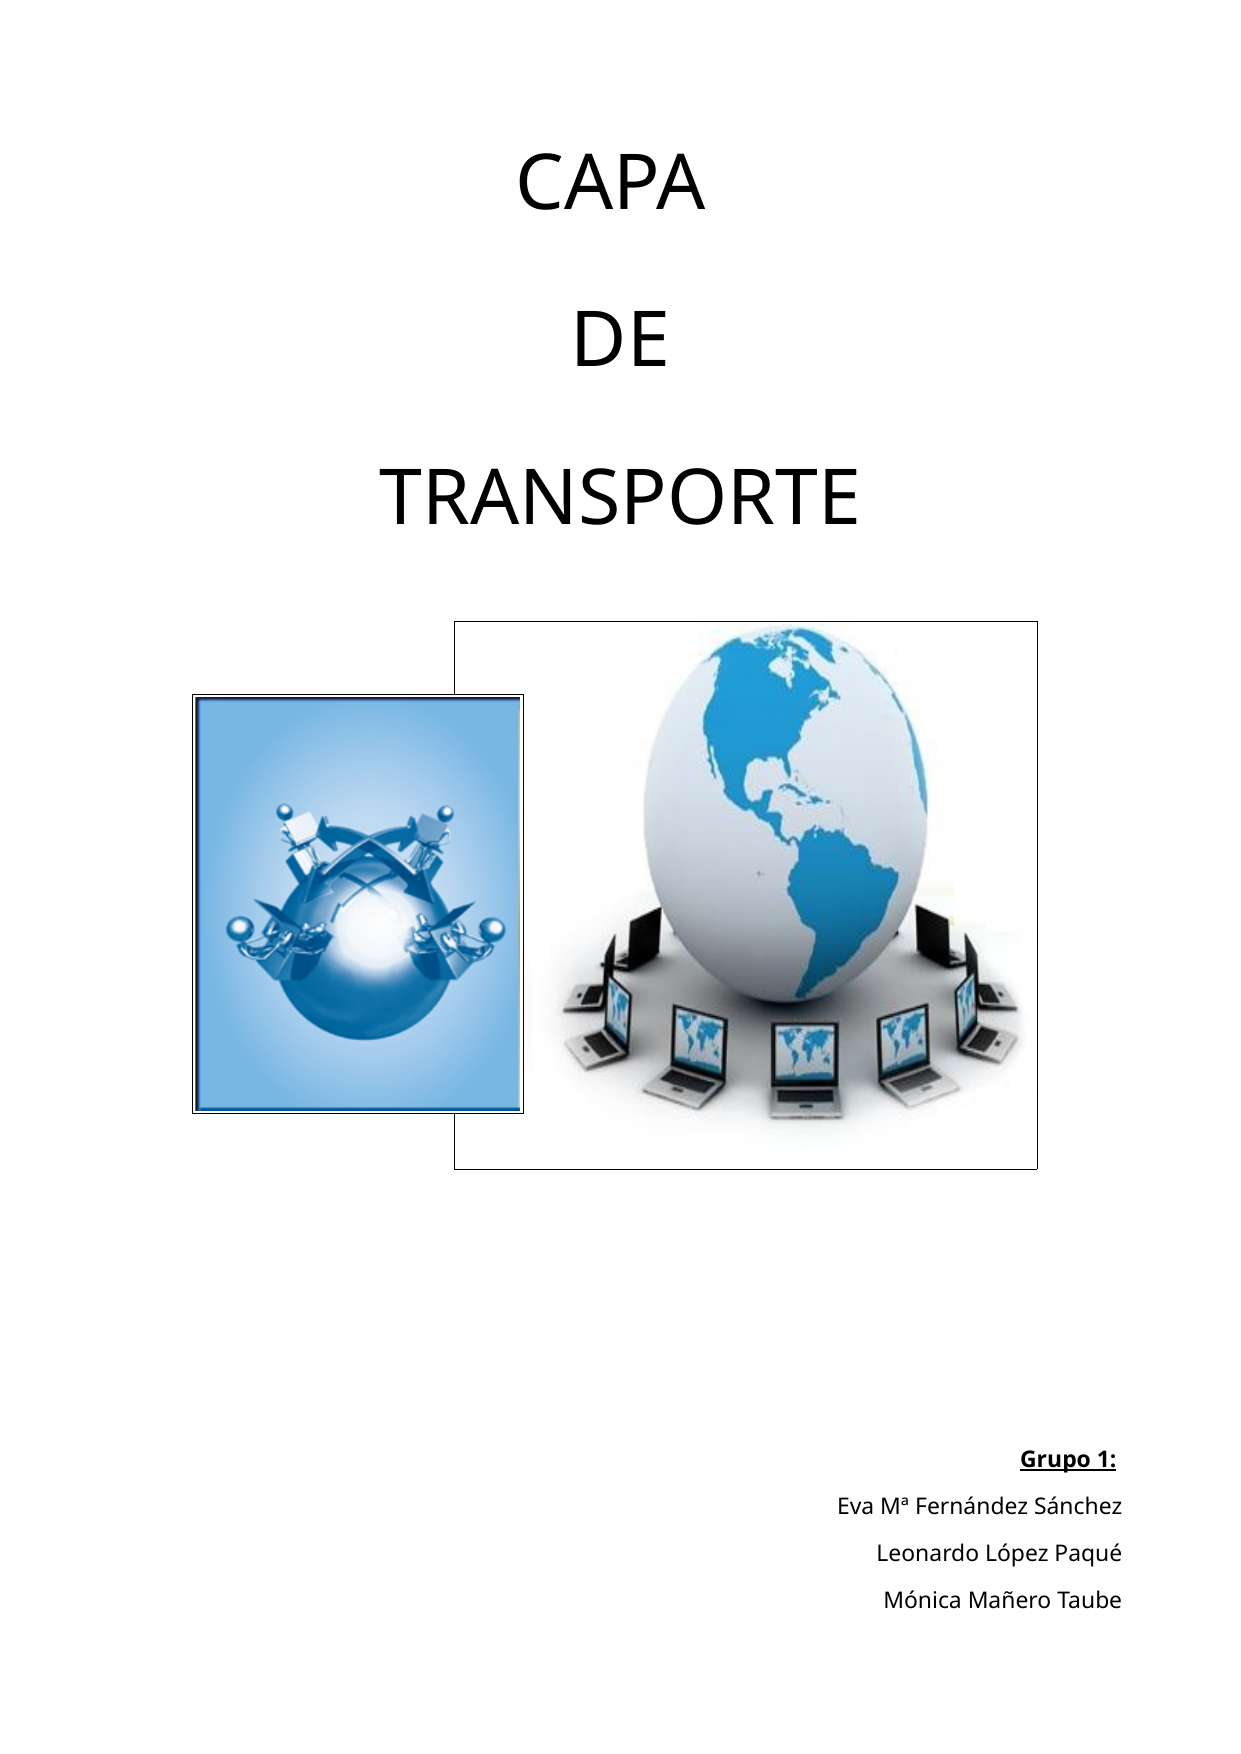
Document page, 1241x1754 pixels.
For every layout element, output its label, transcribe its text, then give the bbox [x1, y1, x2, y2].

text Eva Mª Fernández Sánchez [118, 1490, 1122, 1521]
picture [195, 697, 520, 1111]
text DE [118, 284, 1122, 389]
picture [456, 623, 1034, 1166]
text TRANSPORTE [118, 442, 1122, 547]
text Grupo 1: [118, 1443, 1122, 1474]
text Mónica Mañero Taube [118, 1583, 1122, 1615]
text CAPA [118, 127, 1122, 232]
text Leonardo López Paqué [118, 1537, 1122, 1568]
